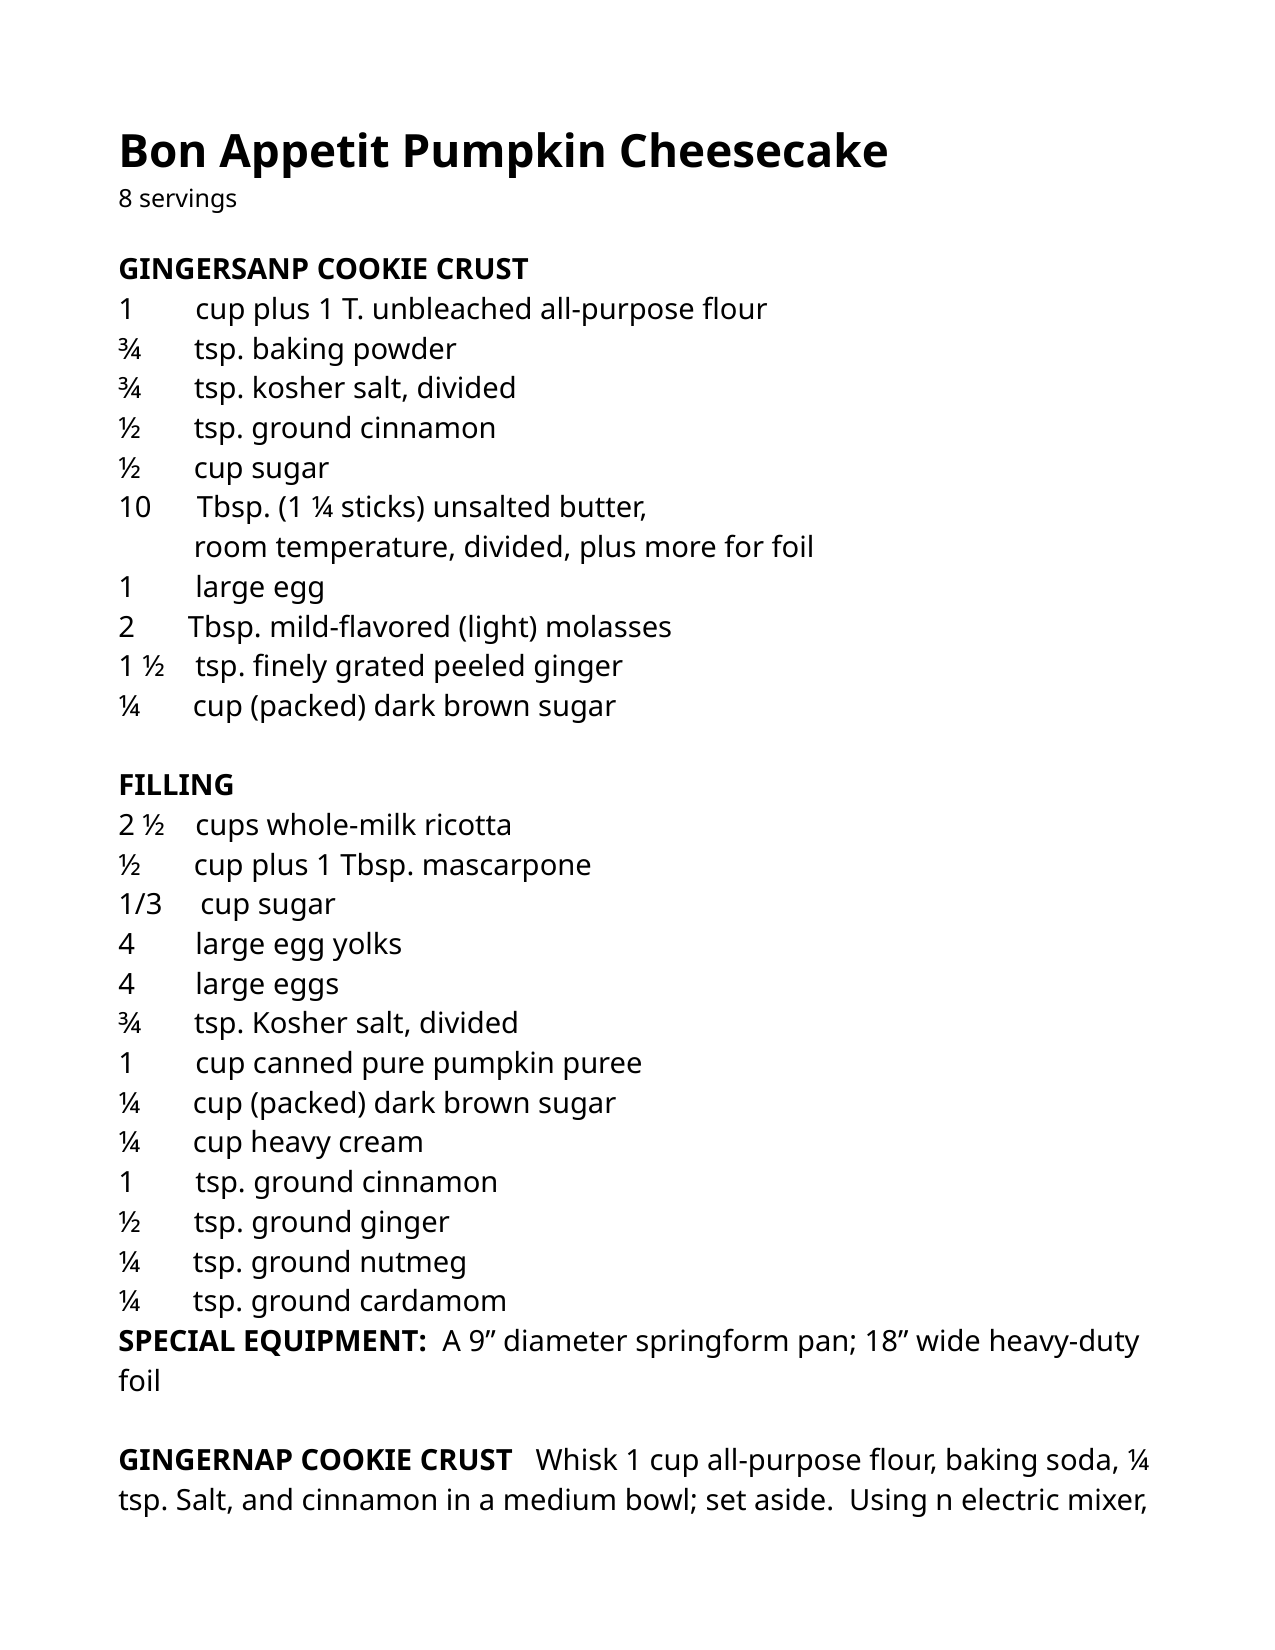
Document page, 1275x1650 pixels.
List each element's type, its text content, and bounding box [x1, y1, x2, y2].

text 1 cup plus 1 T. unbleached all-purpose flour [118, 288, 1157, 328]
text room temperature, divided, plus more for foil [118, 526, 1157, 566]
text GINGERNAP COOKIE CRUST Whisk 1 cup all-purpose flour, baking soda, ¼ tsp. Salt, and cinnamon in a medium bowl; set aside. Using n electric mixer, [118, 1439, 1157, 1519]
text 2 ½ cups whole-milk ricotta [118, 804, 1157, 844]
text ½ cup sugar [118, 447, 1157, 487]
text 1 ½ tsp. finely grated peeled ginger [118, 646, 1157, 685]
text ¼ cup (packed) dark brown sugar [118, 1082, 1157, 1122]
text 1 cup canned pure pumpkin puree [118, 1042, 1157, 1082]
text 10 Tbsp. (1 ¼ sticks) unsalted butter, [118, 487, 1157, 526]
text ¼ cup heavy cream [118, 1122, 1157, 1161]
text ¾ tsp. baking powder [118, 328, 1157, 368]
text 1 large egg [118, 566, 1157, 606]
text 1 tsp. ground cinnamon [118, 1161, 1157, 1201]
text 2 Tbsp. mild-flavored (light) molasses [118, 606, 1157, 646]
text FILLING [118, 764, 1157, 804]
text ½ tsp. ground cinnamon [118, 407, 1157, 447]
text ¼ tsp. ground nutmeg [118, 1241, 1157, 1281]
text Bon Appetit Pumpkin Cheesecake [118, 118, 1157, 181]
text ¾ tsp. kosher salt, divided [118, 368, 1157, 407]
text SPECIAL EQUIPMENT: A 9” diameter springform pan; 18” wide heavy-duty foil [118, 1320, 1157, 1399]
text ½ tsp. ground ginger [118, 1201, 1157, 1241]
text 4 large egg yolks [118, 923, 1157, 963]
text ¼ tsp. ground cardamom [118, 1281, 1157, 1320]
text ¼ cup (packed) dark brown sugar [118, 685, 1157, 725]
text 4 large eggs [118, 963, 1157, 1003]
text 1/3 cup sugar [118, 884, 1157, 923]
text ½ cup plus 1 Tbsp. mascarpone [118, 844, 1157, 884]
text GINGERSANP COOKIE CRUST [118, 249, 1157, 288]
text 8 servings [118, 181, 1157, 214]
text ¾ tsp. Kosher salt, divided [118, 1003, 1157, 1042]
